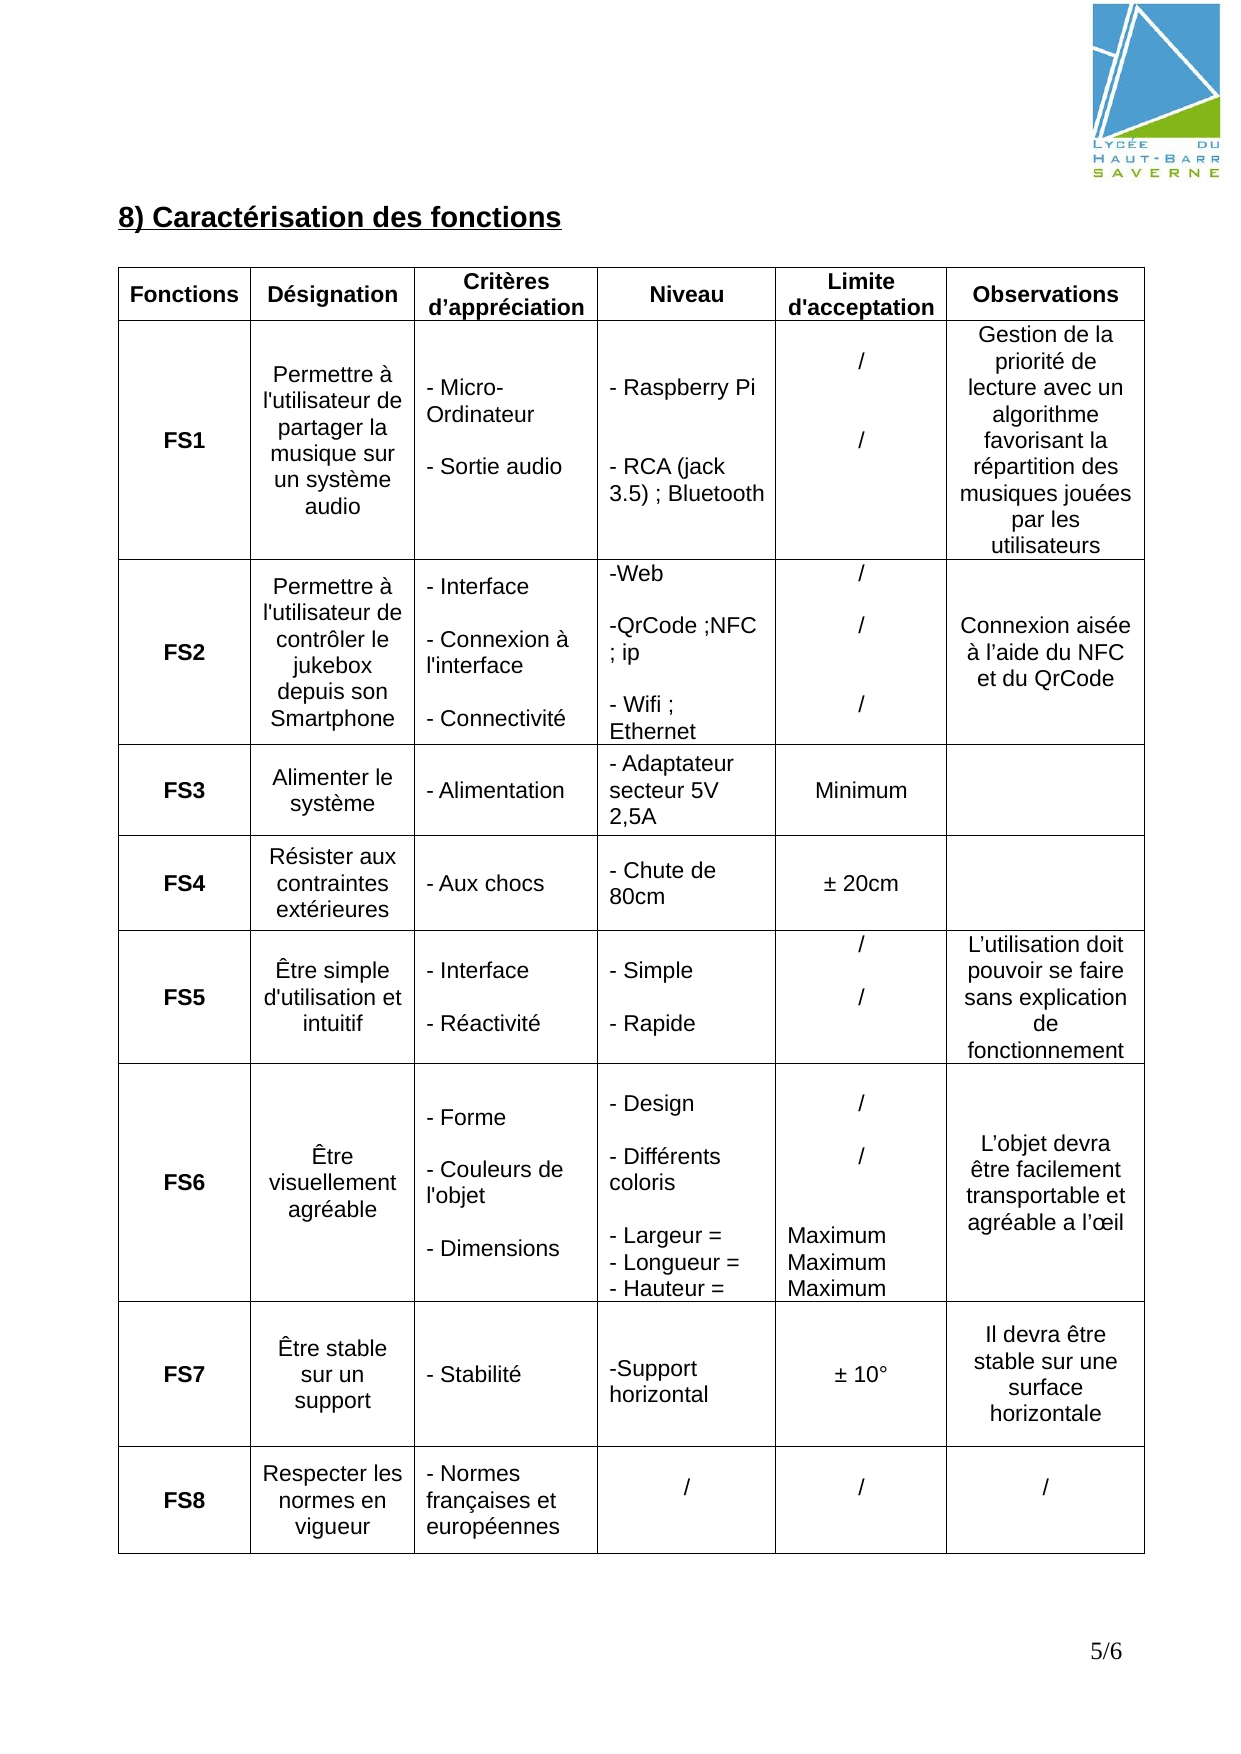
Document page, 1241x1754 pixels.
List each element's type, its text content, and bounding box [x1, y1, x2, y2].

table_cell - Design - Différents coloris - Largeur = - Longueur = - Hauteur = [598, 1064, 775, 1301]
table_cell / / [776, 931, 946, 1063]
table_cell FS1 [119, 321, 250, 559]
table_cell FS2 [119, 560, 250, 744]
table_cell - Aux chocs [415, 836, 597, 930]
table_cell Être simple d'utilisation et intuitif [251, 931, 414, 1063]
table_cell [947, 745, 1144, 835]
table_cell - Normes françaises et européennes [415, 1447, 597, 1553]
table_cell Gestion de la priorité de lecture avec un algorithme favorisant la répartition des musiques jouées par les utilisateurs [947, 321, 1144, 559]
table_header Désignation [251, 268, 414, 320]
table_cell Résister aux contraintes extérieures [251, 836, 414, 930]
table_cell FS4 [119, 836, 250, 930]
table_header Limite d'acceptation [776, 268, 946, 320]
table_cell FS8 [119, 1447, 250, 1553]
table_cell - Simple - Rapide [598, 931, 775, 1063]
table_cell Respecter les normes en vigueur [251, 1447, 414, 1553]
table_cell - Interface - Connexion à l'interface - Connectivité [415, 560, 597, 744]
table_cell Il devra être stable sur une surface horizontale [947, 1302, 1144, 1446]
table_cell / [776, 1447, 946, 1553]
table_cell - Raspberry Pi - RCA (jack 3.5) ; Bluetooth [598, 321, 775, 559]
table_cell - Adaptateur secteur 5V 2,5A [598, 745, 775, 835]
table_cell FS7 [119, 1302, 250, 1446]
table_cell Être visuellement agréable [251, 1064, 414, 1301]
table_cell / / / [776, 560, 946, 744]
table_cell L’utilisation doit pouvoir se faire sans explication de fonctionnement [947, 931, 1144, 1063]
table_cell / [947, 1447, 1144, 1553]
table_cell FS6 [119, 1064, 250, 1301]
table_cell ± 20cm [776, 836, 946, 930]
table_cell Connexion aisée à l’aide du NFC et du QrCode [947, 560, 1144, 744]
table_cell / / Maximum Maximum Maximum [776, 1064, 946, 1301]
table_header Fonctions [119, 268, 250, 320]
table_cell Être stable sur un support [251, 1302, 414, 1446]
table_cell - Stabilité [415, 1302, 597, 1446]
table_cell / [598, 1447, 775, 1553]
table_cell - Forme - Couleurs de l'objet - Dimensions [415, 1064, 597, 1301]
table_cell Minimum [776, 745, 946, 835]
table_header Observations [947, 268, 1144, 320]
table_header Critères d’appréciation [415, 268, 597, 320]
table_cell [947, 836, 1144, 930]
table_header Niveau [598, 268, 775, 320]
table_cell -Support horizontal [598, 1302, 775, 1446]
table_cell Alimenter le système [251, 745, 414, 835]
table_cell Permettre à l'utilisateur de contrôler le jukebox depuis son Smartphone [251, 560, 414, 744]
table_cell -Web -QrCode ;NFC ; ip - Wifi ; Ethernet [598, 560, 775, 744]
table_cell Permettre à l'utilisateur de partager la musique sur un système audio [251, 321, 414, 559]
table_cell FS5 [119, 931, 250, 1063]
table_cell - Interface - Réactivité [415, 931, 597, 1063]
text 8) Caractérisation des fonctions [118, 199, 1122, 233]
table_cell - Chute de 80cm [598, 836, 775, 930]
table_cell / / [776, 321, 946, 559]
table_cell - Alimentation [415, 745, 597, 835]
table_cell - Micro-Ordinateur - Sortie audio [415, 321, 597, 559]
table_cell ± 10° [776, 1302, 946, 1446]
table_cell L’objet devra être facilement transportable et agréable a l’œil [947, 1064, 1144, 1301]
table_cell FS3 [119, 745, 250, 835]
